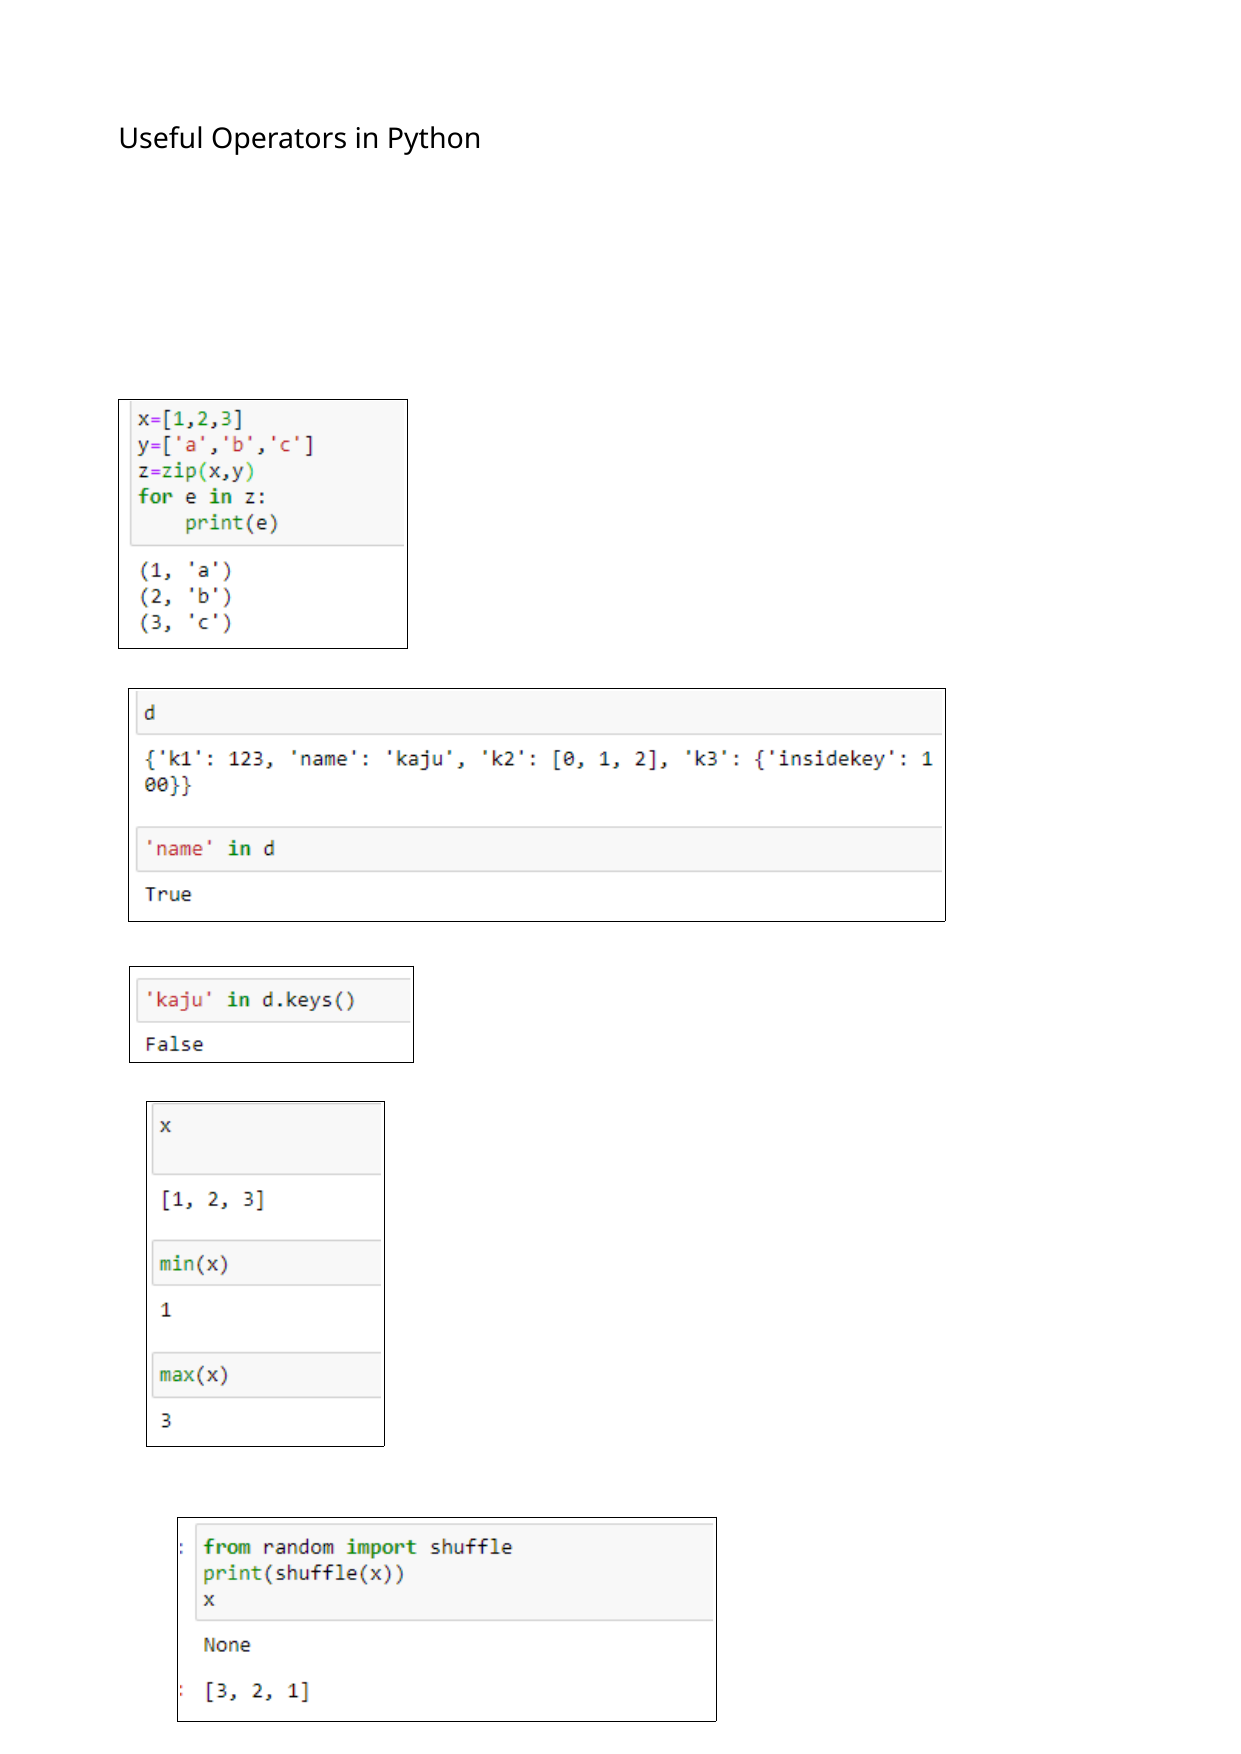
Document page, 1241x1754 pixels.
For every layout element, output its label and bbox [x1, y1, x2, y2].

picture [180, 1519, 714, 1719]
picture [130, 691, 942, 918]
picture [149, 1103, 381, 1443]
picture [132, 968, 411, 1060]
picture [121, 401, 404, 646]
